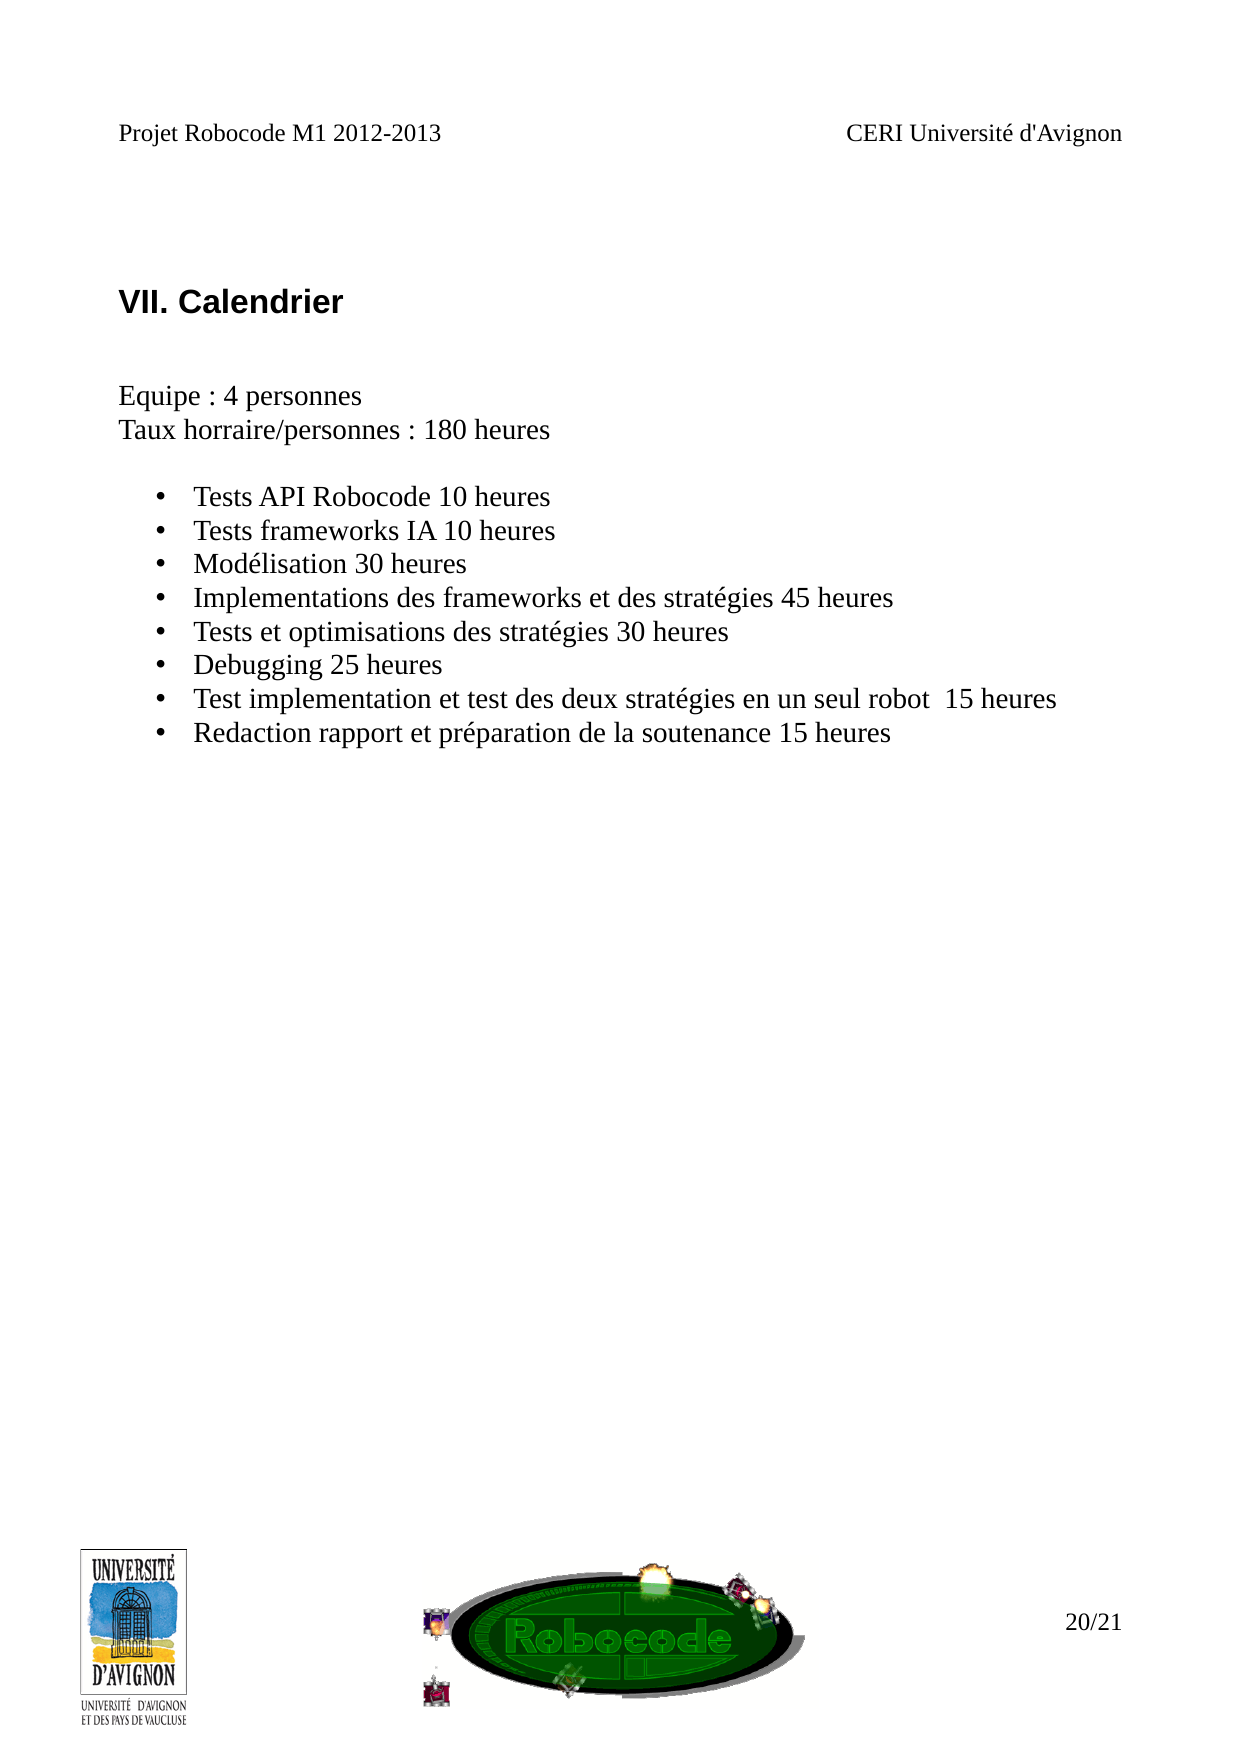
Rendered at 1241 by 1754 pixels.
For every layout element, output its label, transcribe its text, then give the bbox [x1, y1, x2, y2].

subtitle Calendrier [118, 281, 1122, 320]
list Debugging 25 heures [156, 647, 1122, 681]
text Equipe : 4 personnes [118, 378, 1122, 412]
list Redaction rapport et préparation de la soutenance 15 heures [156, 715, 1122, 748]
picture [80, 1549, 187, 1736]
text Taux horraire/personnes : 180 heures [118, 412, 1122, 446]
list Tests et optimisations des stratégies 30 heures [156, 614, 1122, 647]
list Modélisation 30 heures [156, 546, 1122, 580]
list Tests API Robocode 10 heures [156, 479, 1122, 513]
list Test implementation et test des deux stratégies en un seul robot 15 heures [156, 681, 1122, 715]
list Tests frameworks IA 10 heures [156, 513, 1122, 546]
picture [421, 1555, 819, 1709]
list Implementations des frameworks et des stratégies 45 heures [156, 580, 1122, 614]
